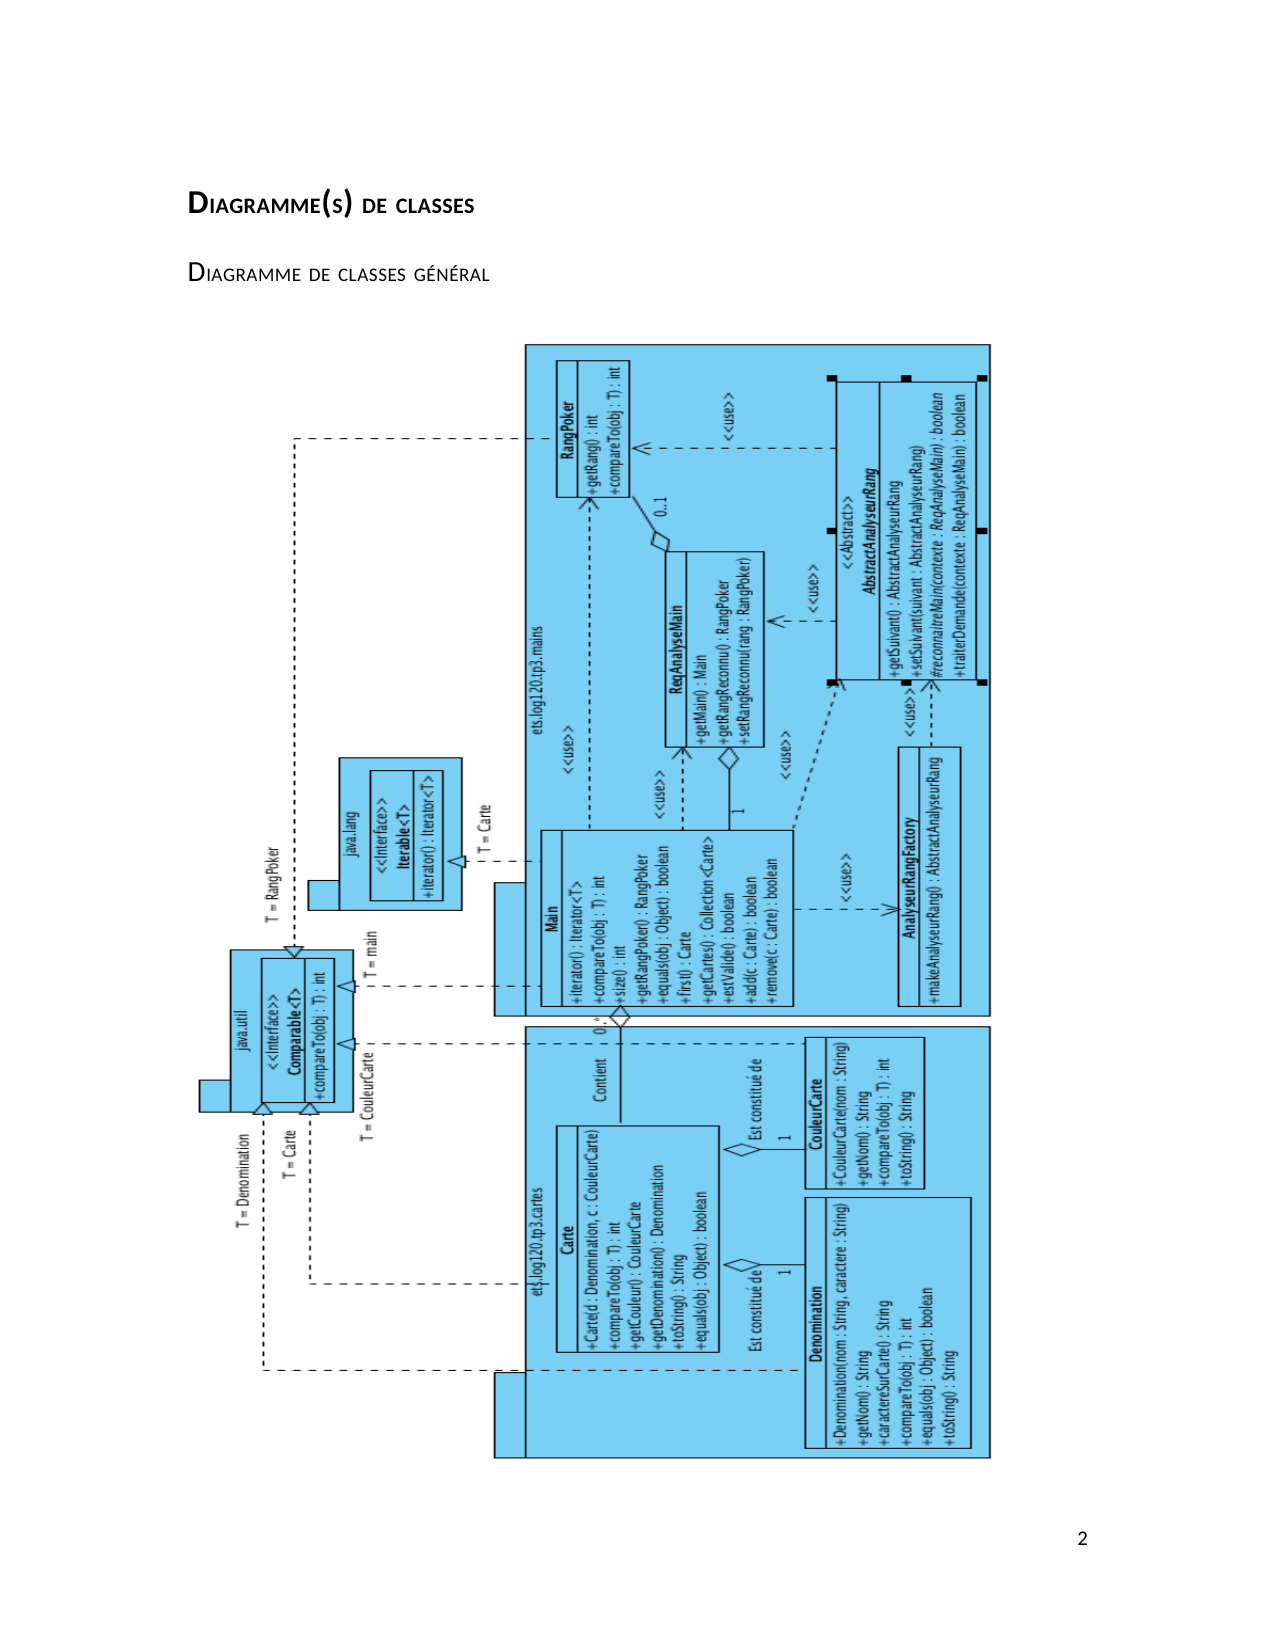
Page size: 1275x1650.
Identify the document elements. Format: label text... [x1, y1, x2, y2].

subtitle Diagramme(s) de classes [187, 181, 1087, 222]
picture [187, 325, 1005, 1466]
subtitle Diagramme de classes général [187, 253, 1087, 289]
